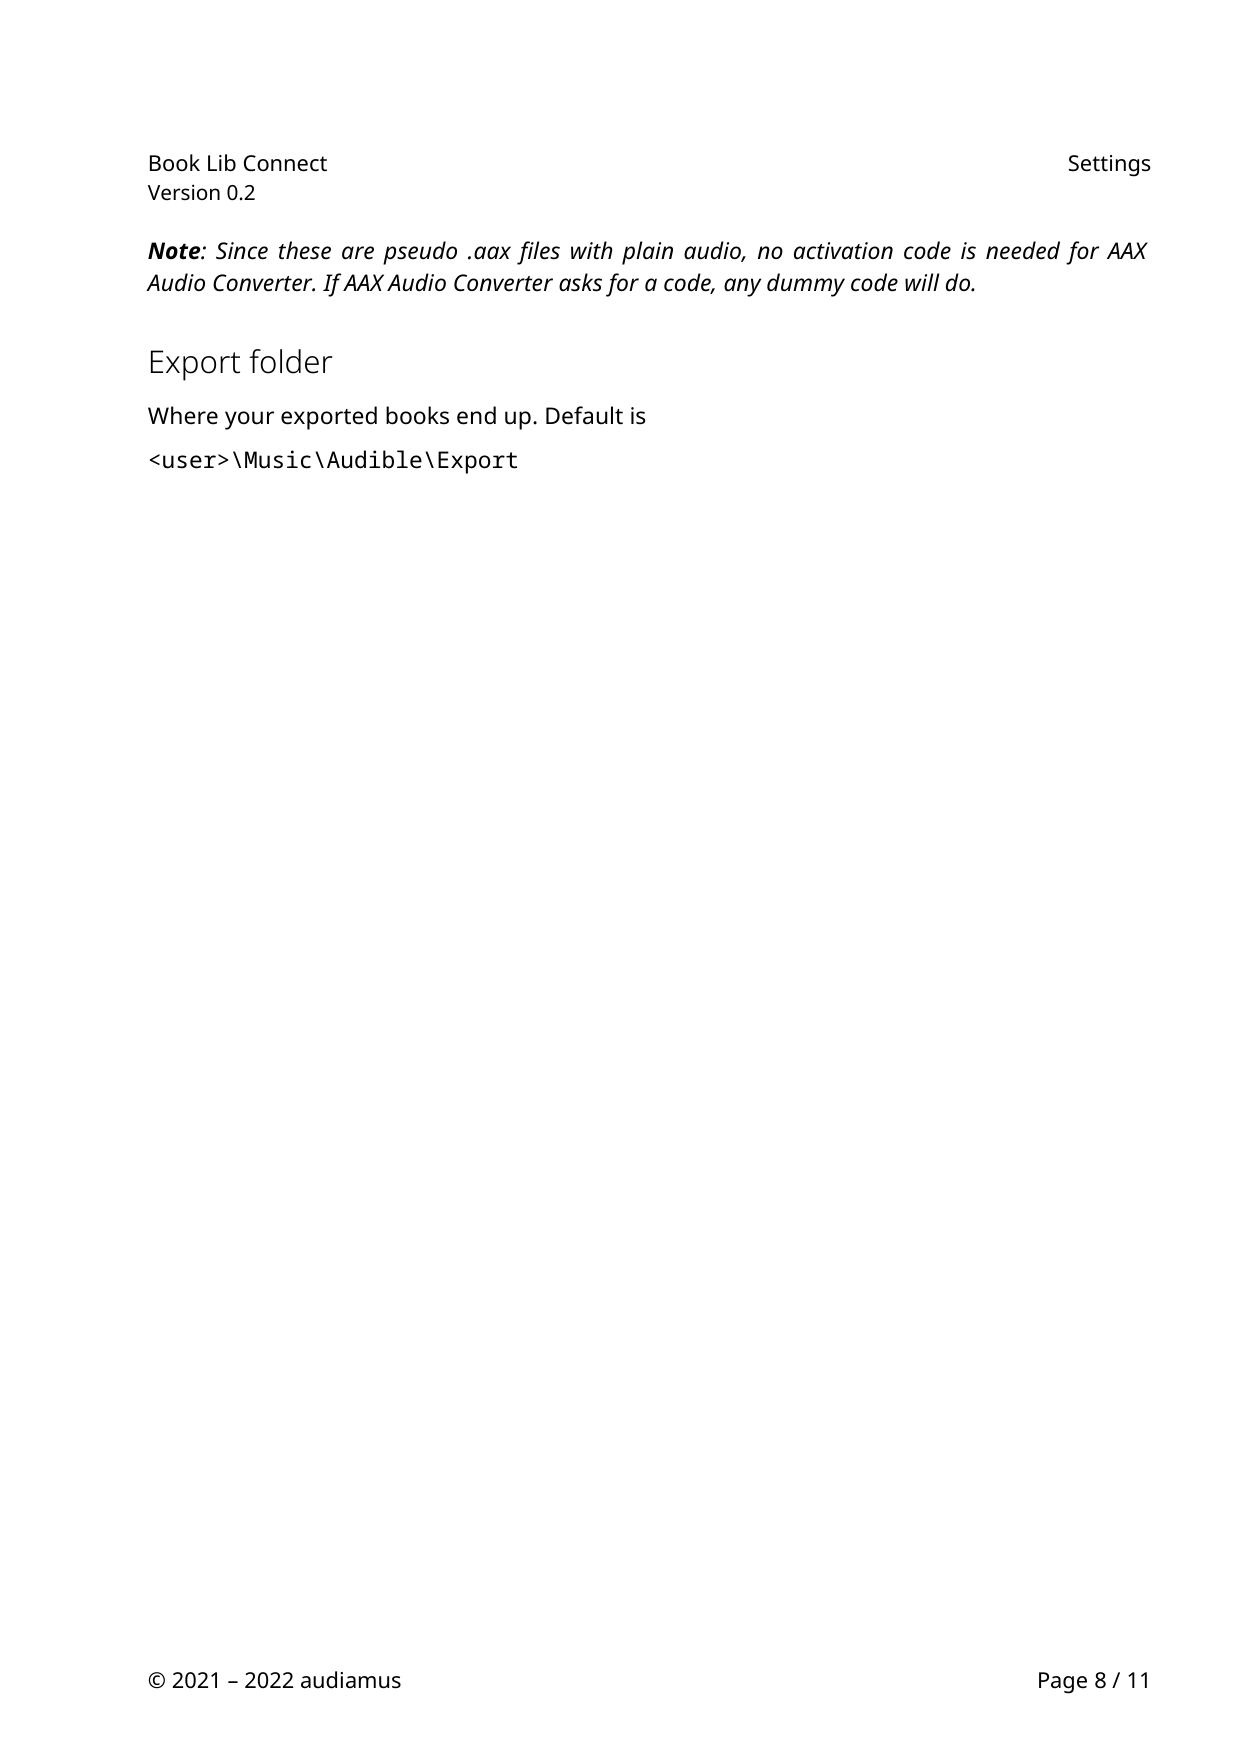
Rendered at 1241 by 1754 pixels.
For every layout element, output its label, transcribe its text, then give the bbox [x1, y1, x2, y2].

text Note: Since these are pseudo .aax files with plain audio, no activation code is needed for AAX Audio Converter. If AAX Audio Converter asks for a code, any dummy code will do. [148, 235, 1152, 298]
text Where your exported books end up. Default is [148, 400, 1152, 431]
subtitle Export folder [148, 340, 1152, 382]
text <user>\Music\Audible\Export [148, 444, 1152, 475]
